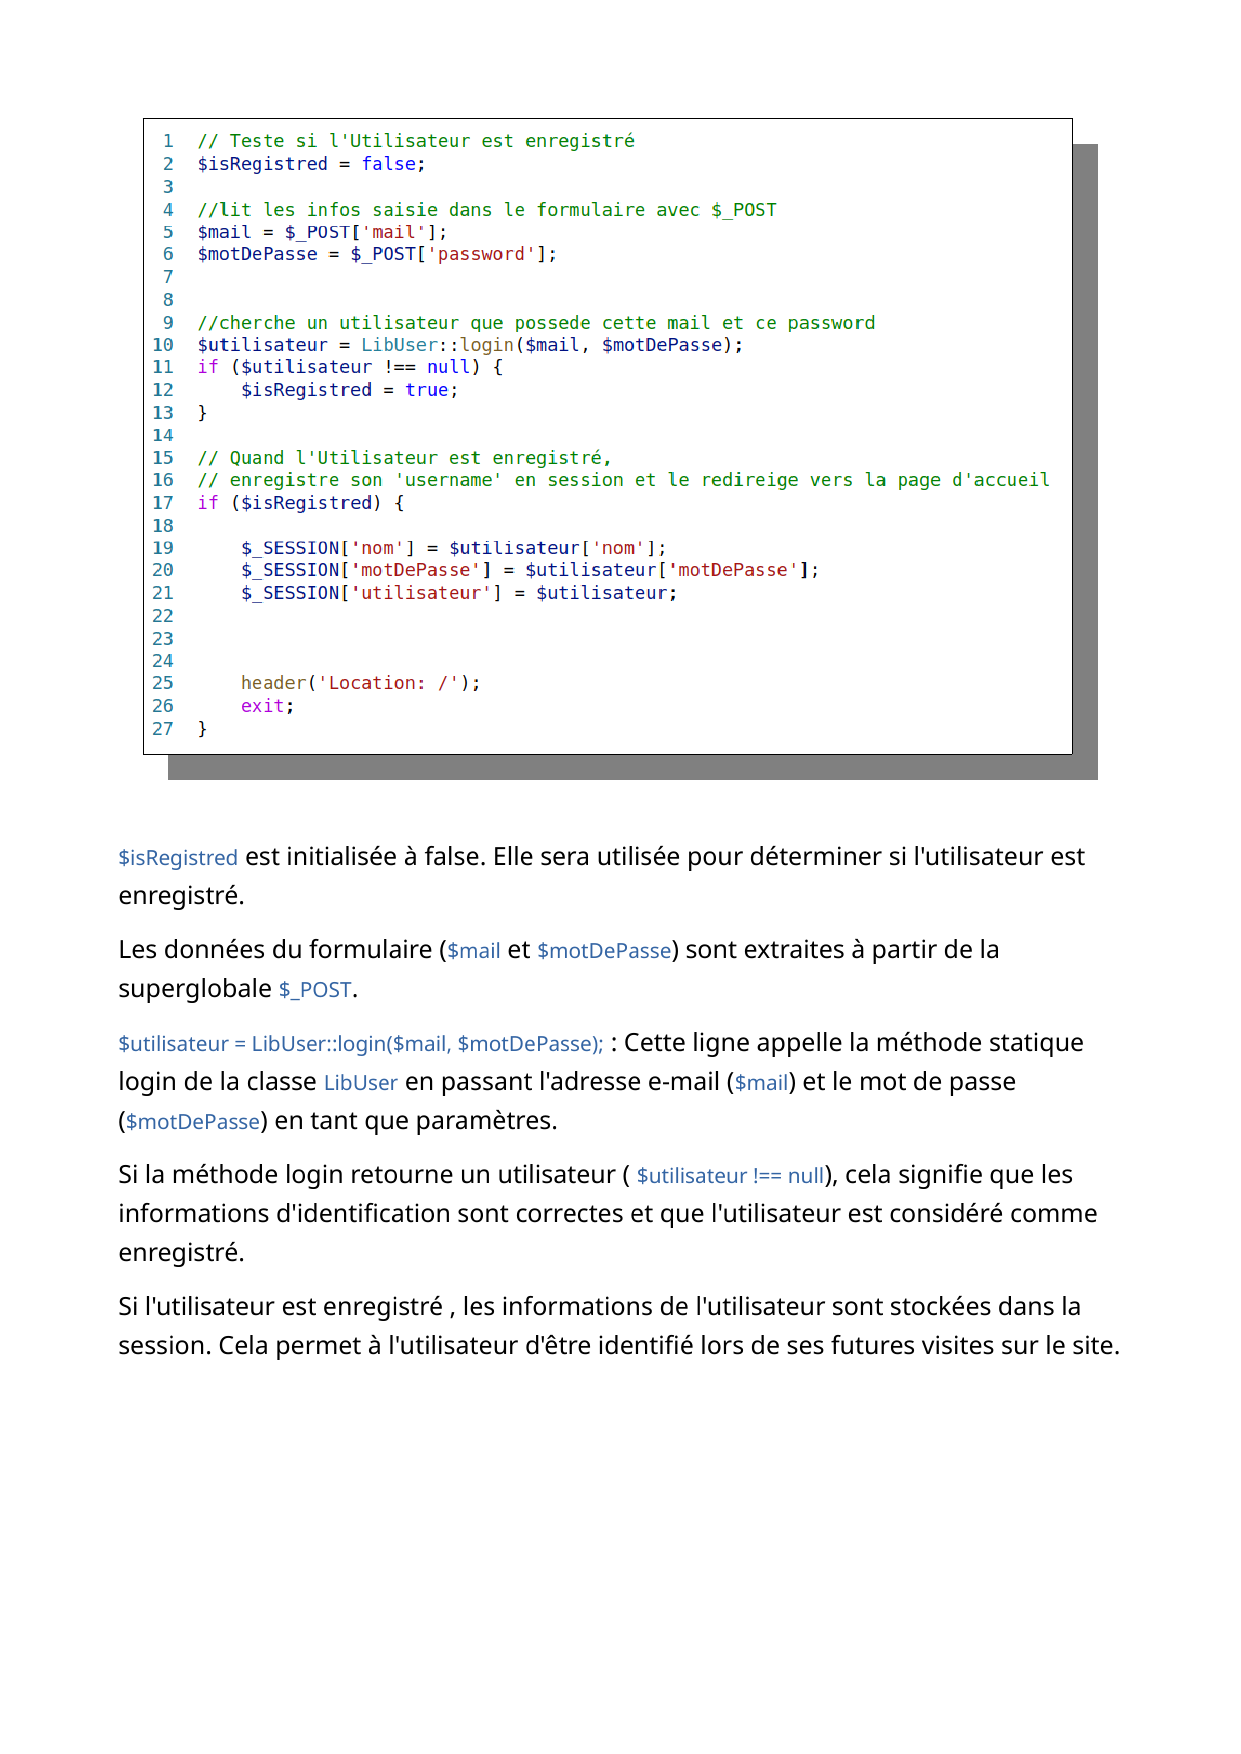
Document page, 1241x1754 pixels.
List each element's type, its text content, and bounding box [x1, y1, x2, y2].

text $isRegistred est initialisée à false. Elle sera utilisée pour déterminer si l'utilisateur est enregistré. [118, 839, 1122, 912]
text Si l'utilisateur est enregistré , les informations de l'utilisateur sont stockées dans la session. Cela permet à l'utilisateur d'être identifié lors de ses futures visites sur le site. [118, 1289, 1122, 1362]
text $utilisateur = LibUser::login($mail, $motDePasse); : Cette ligne appelle la méthode statique login de la classe LibUser en passant l'adresse e-mail ($mail) et le mot de passe ($motDePasse) en tant que paramètres. [118, 1025, 1122, 1137]
text Si la méthode login retourne un utilisateur ( $utilisateur !== null), cela signifie que les informations d'identification sont correctes et que l'utilisateur est considéré comme enregistré. [118, 1157, 1122, 1269]
picture [145, 121, 1069, 752]
text Les données du formulaire ($mail et $motDePasse) sont extraites à partir de la superglobale $_POST. [118, 932, 1122, 1005]
